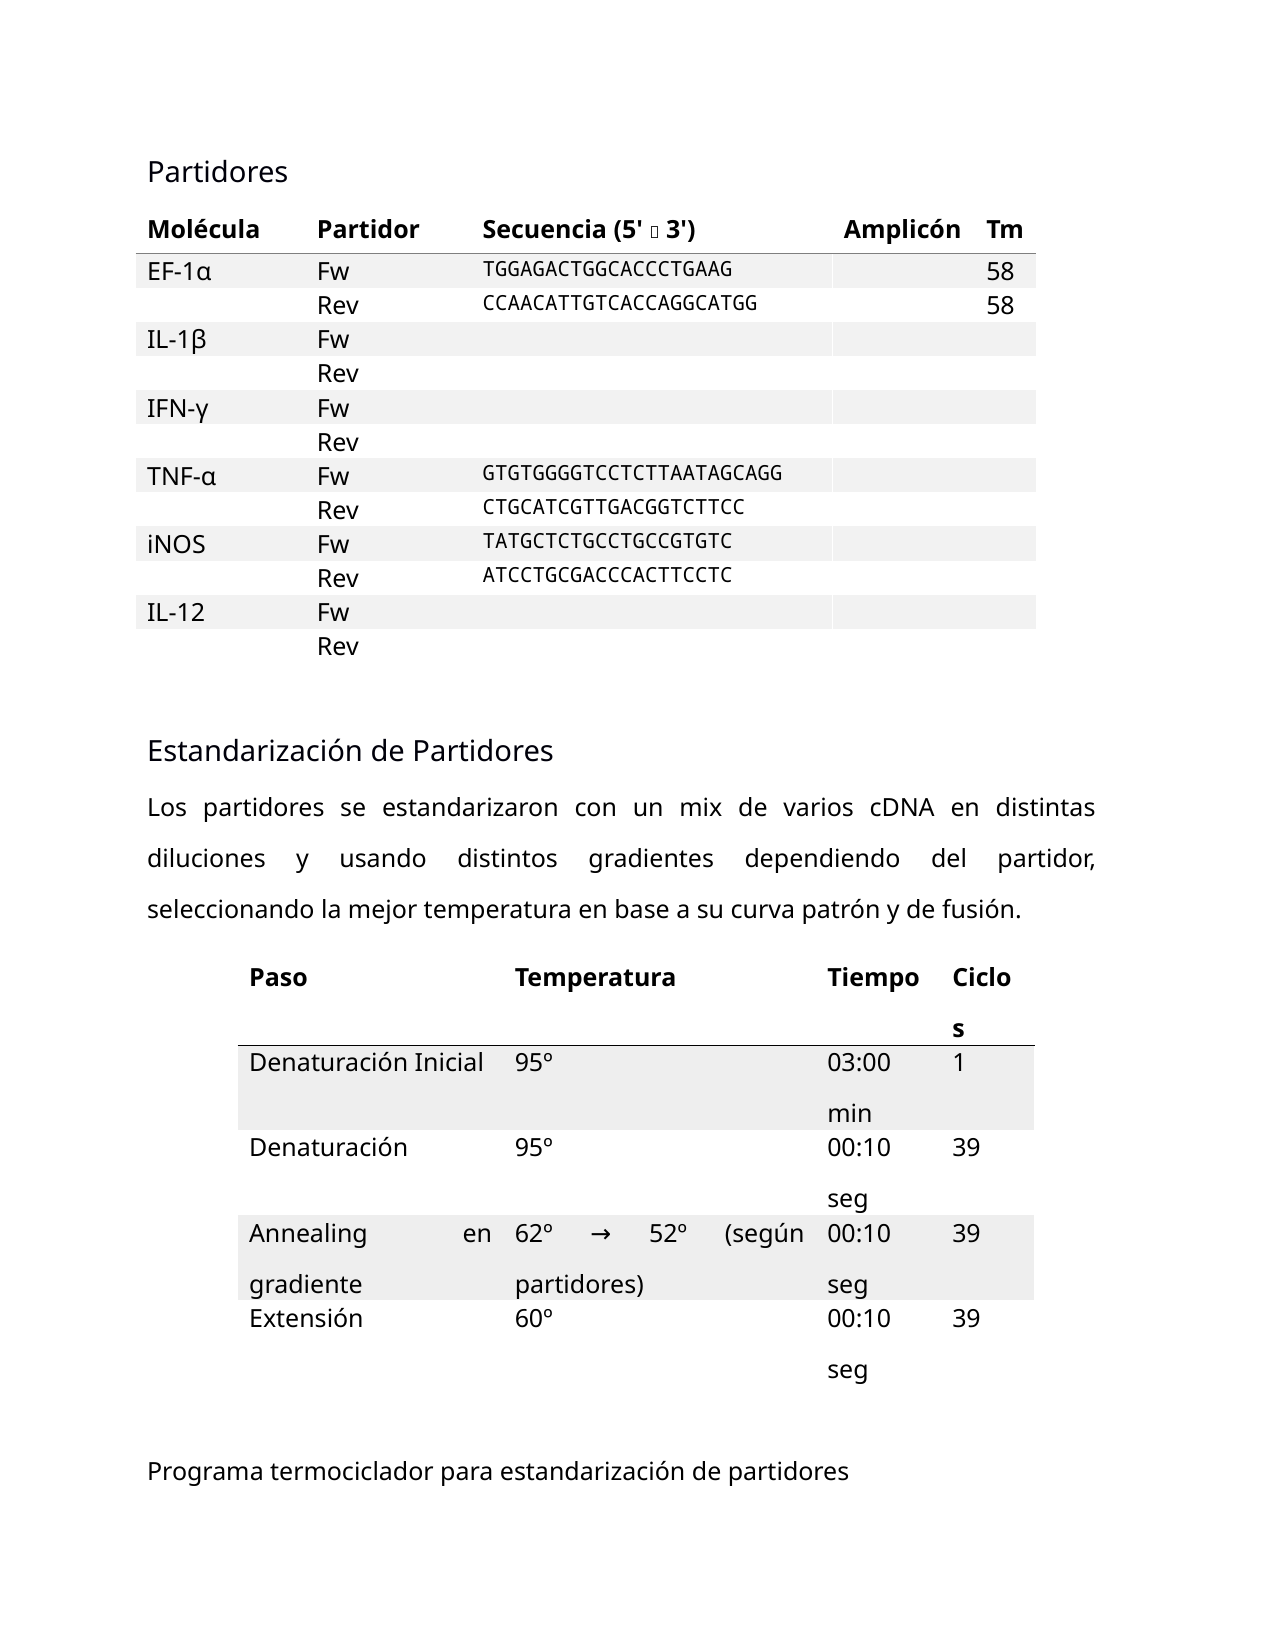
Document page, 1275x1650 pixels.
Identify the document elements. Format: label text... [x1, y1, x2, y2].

table_cell [471, 356, 832, 390]
table_cell [471, 595, 832, 629]
table_cell Fw [305, 526, 471, 561]
table_cell Fw [305, 390, 471, 424]
table_cell [975, 424, 1036, 458]
text Los partidores se estandarizaron con un mix de varios cDNA en distintas diluciones y usando distintos gradientes dependiendo del partidor, seleccionando la mejor temperatura en base a su curva patrón y de fusión. [147, 790, 1097, 926]
table_cell [136, 424, 305, 458]
table_cell TGGAGACTGGCACCCTGAAG [471, 254, 832, 288]
table_cell [471, 424, 832, 458]
table_cell 95º [503, 1130, 816, 1215]
subtitle Partidores [147, 152, 1097, 191]
table_cell [833, 595, 975, 629]
table_cell [833, 322, 975, 356]
table_cell IL-12 [136, 595, 305, 629]
table_cell 00:10 seg [816, 1130, 941, 1215]
table_header Partidor [305, 211, 471, 253]
table_cell Rev [305, 629, 471, 663]
table_cell Denaturación [238, 1130, 503, 1215]
table_cell [833, 493, 975, 526]
table_cell 58 [975, 254, 1036, 288]
table_cell [136, 288, 305, 322]
table_cell [833, 424, 975, 458]
table_cell TATGCTCTGCCTGCCGTGTC [471, 526, 832, 561]
table_cell Fw [305, 322, 471, 356]
table_cell Rev [305, 424, 471, 458]
table_cell [471, 390, 832, 424]
table_cell [136, 561, 305, 594]
table_cell IL-1β [136, 322, 305, 356]
table_cell [471, 629, 832, 663]
table_cell [833, 254, 975, 288]
table_cell [833, 629, 975, 663]
table_cell [975, 390, 1036, 424]
table_cell [975, 526, 1036, 561]
table_cell 00:10 seg [816, 1215, 941, 1300]
table_cell [833, 561, 975, 594]
table_cell Rev [305, 288, 471, 322]
table_cell iNOS [136, 526, 305, 561]
table_cell [471, 322, 832, 356]
table_cell Rev [305, 356, 471, 390]
table_cell 58 [975, 288, 1036, 322]
table_header Temperatura [503, 960, 816, 1045]
table_cell CTGCATCGTTGACGGTCTTCC [471, 493, 832, 526]
table_cell [975, 595, 1036, 629]
table_header Ciclos [941, 960, 1034, 1045]
table_cell 03:00 min [816, 1046, 941, 1130]
table_cell Extensión [238, 1300, 503, 1385]
table_cell 39 [941, 1130, 1034, 1215]
table_cell Fw [305, 458, 471, 492]
table_cell 62º → 52º (según partidores) [503, 1215, 816, 1300]
table_cell [136, 629, 305, 663]
table_cell 00:10 seg [816, 1300, 941, 1385]
table_cell ATCCTGCGACCCACTTCCTC [471, 561, 832, 594]
table_cell GTGTGGGGTCCTCTTAATAGCAGG [471, 458, 832, 492]
table_cell [136, 493, 305, 526]
table_header Secuencia (5'  3') [471, 211, 832, 253]
table_cell 39 [941, 1300, 1034, 1385]
table_cell 60º [503, 1300, 816, 1385]
table_cell 95º [503, 1046, 816, 1130]
table_cell [975, 458, 1036, 492]
table_cell [975, 561, 1036, 594]
table_header Molécula [136, 211, 305, 253]
table_header Amplicón [833, 211, 975, 253]
table_cell EF-1α [136, 254, 305, 288]
table_cell Fw [305, 254, 471, 288]
table_cell Fw [305, 595, 471, 629]
table_header Tiempo [816, 960, 941, 1045]
table_cell [975, 493, 1036, 526]
table_cell IFN-γ [136, 390, 305, 424]
table_cell [833, 526, 975, 561]
table_cell Rev [305, 493, 471, 526]
table_cell [975, 629, 1036, 663]
table_cell [975, 356, 1036, 390]
table_cell [833, 458, 975, 492]
table_cell Annealing en gradiente [238, 1215, 503, 1300]
table_cell [833, 390, 975, 424]
table_cell [975, 322, 1036, 356]
text Programa termociclador para estandarización de partidores [147, 1453, 1097, 1487]
table_cell Denaturación Inicial [238, 1046, 503, 1130]
table_cell 39 [941, 1215, 1034, 1300]
table_header Tm [975, 211, 1036, 253]
subtitle Estandarización de Partidores [147, 731, 1097, 770]
table_cell [136, 356, 305, 390]
table_header Paso [238, 960, 503, 1045]
table_cell 1 [941, 1046, 1034, 1130]
table_cell TNF-α [136, 458, 305, 492]
table_cell Rev [305, 561, 471, 594]
table_cell CCAACATTGTCACCAGGCATGG [471, 288, 832, 322]
table_cell [833, 356, 975, 390]
table_cell [833, 288, 975, 322]
